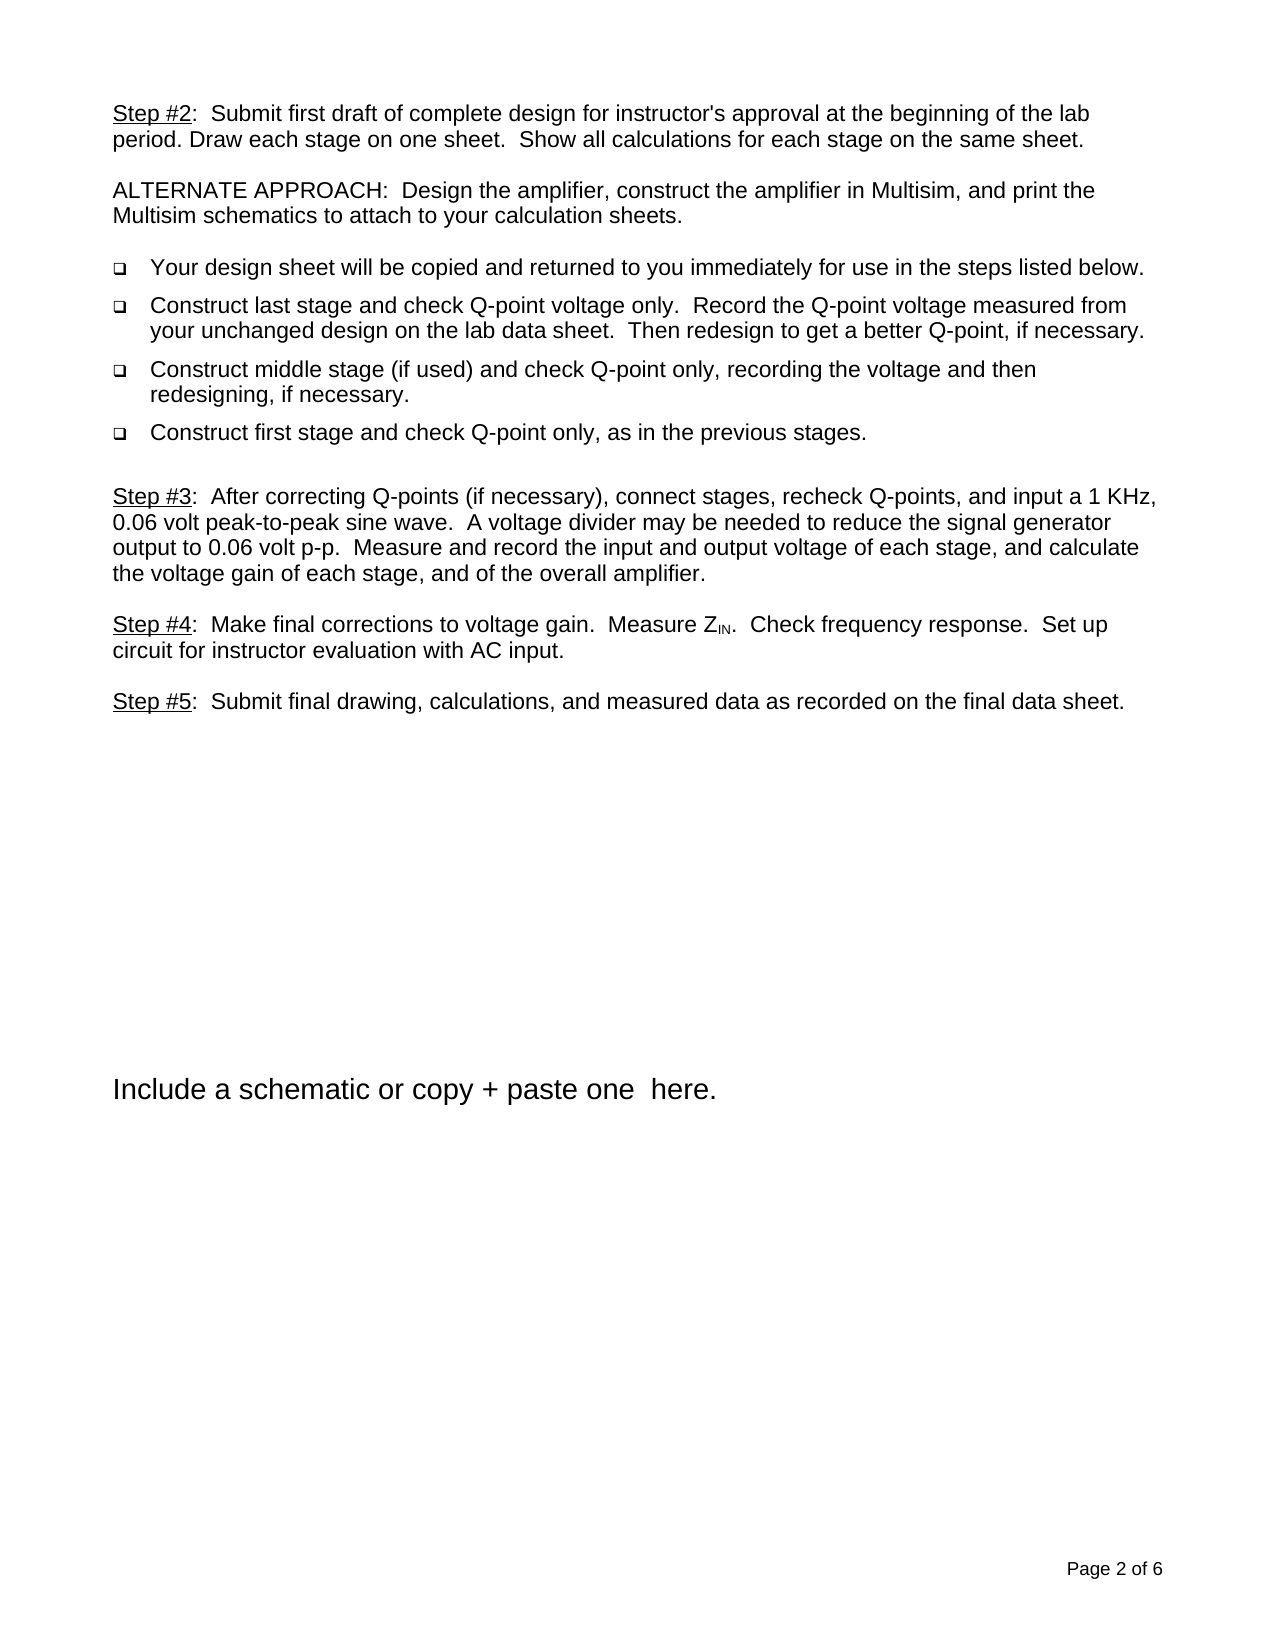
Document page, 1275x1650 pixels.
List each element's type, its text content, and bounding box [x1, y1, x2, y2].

text Step #3: After correcting Q-points (if necessary), connect stages, recheck Q-points, and input a 1 KHz, 0.06 volt peak-to-peak sine wave. A voltage divider may be needed to reduce the signal generator output to 0.06 volt p-p. Measure and record the input and output voltage of each stage, and calculate the voltage gain of each stage, and of the overall amplifier. [112, 484, 1162, 586]
text Include a schematic or copy + paste one here. [112, 1073, 1162, 1106]
text Step #2: Submit first draft of complete design for instructor's approval at the beginning of the lab period. Draw each stage on one sheet. Show all calculations for each stage on the same sheet. [112, 101, 1162, 152]
list Your design sheet will be copied and returned to you immediately for use in the steps listed below. [112, 254, 1162, 280]
text Step #4: Make final corrections to voltage gain. Measure ZIN. Check frequency response. Set up circuit for instructor evaluation with AC input. [112, 612, 1162, 663]
list Construct middle stage (if used) and check Q-point only, recording the voltage and then redesigning, if necessary. [112, 356, 1162, 407]
text Step #5: Submit final drawing, calculations, and measured data as recorded on the final data sheet. [112, 689, 1162, 714]
list Construct first stage and check Q-point only, as in the previous stages. [112, 420, 1162, 471]
list Construct last stage and check Q-point voltage only. Record the Q-point voltage measured from your unchanged design on the lab data sheet. Then redesign to get a better Q-point, if necessary. [112, 292, 1162, 344]
text ALTERNATE APPROACH: Design the amplifier, construct the amplifier in Multisim, and print the Multisim schematics to attach to your calculation sheets. [112, 177, 1162, 229]
